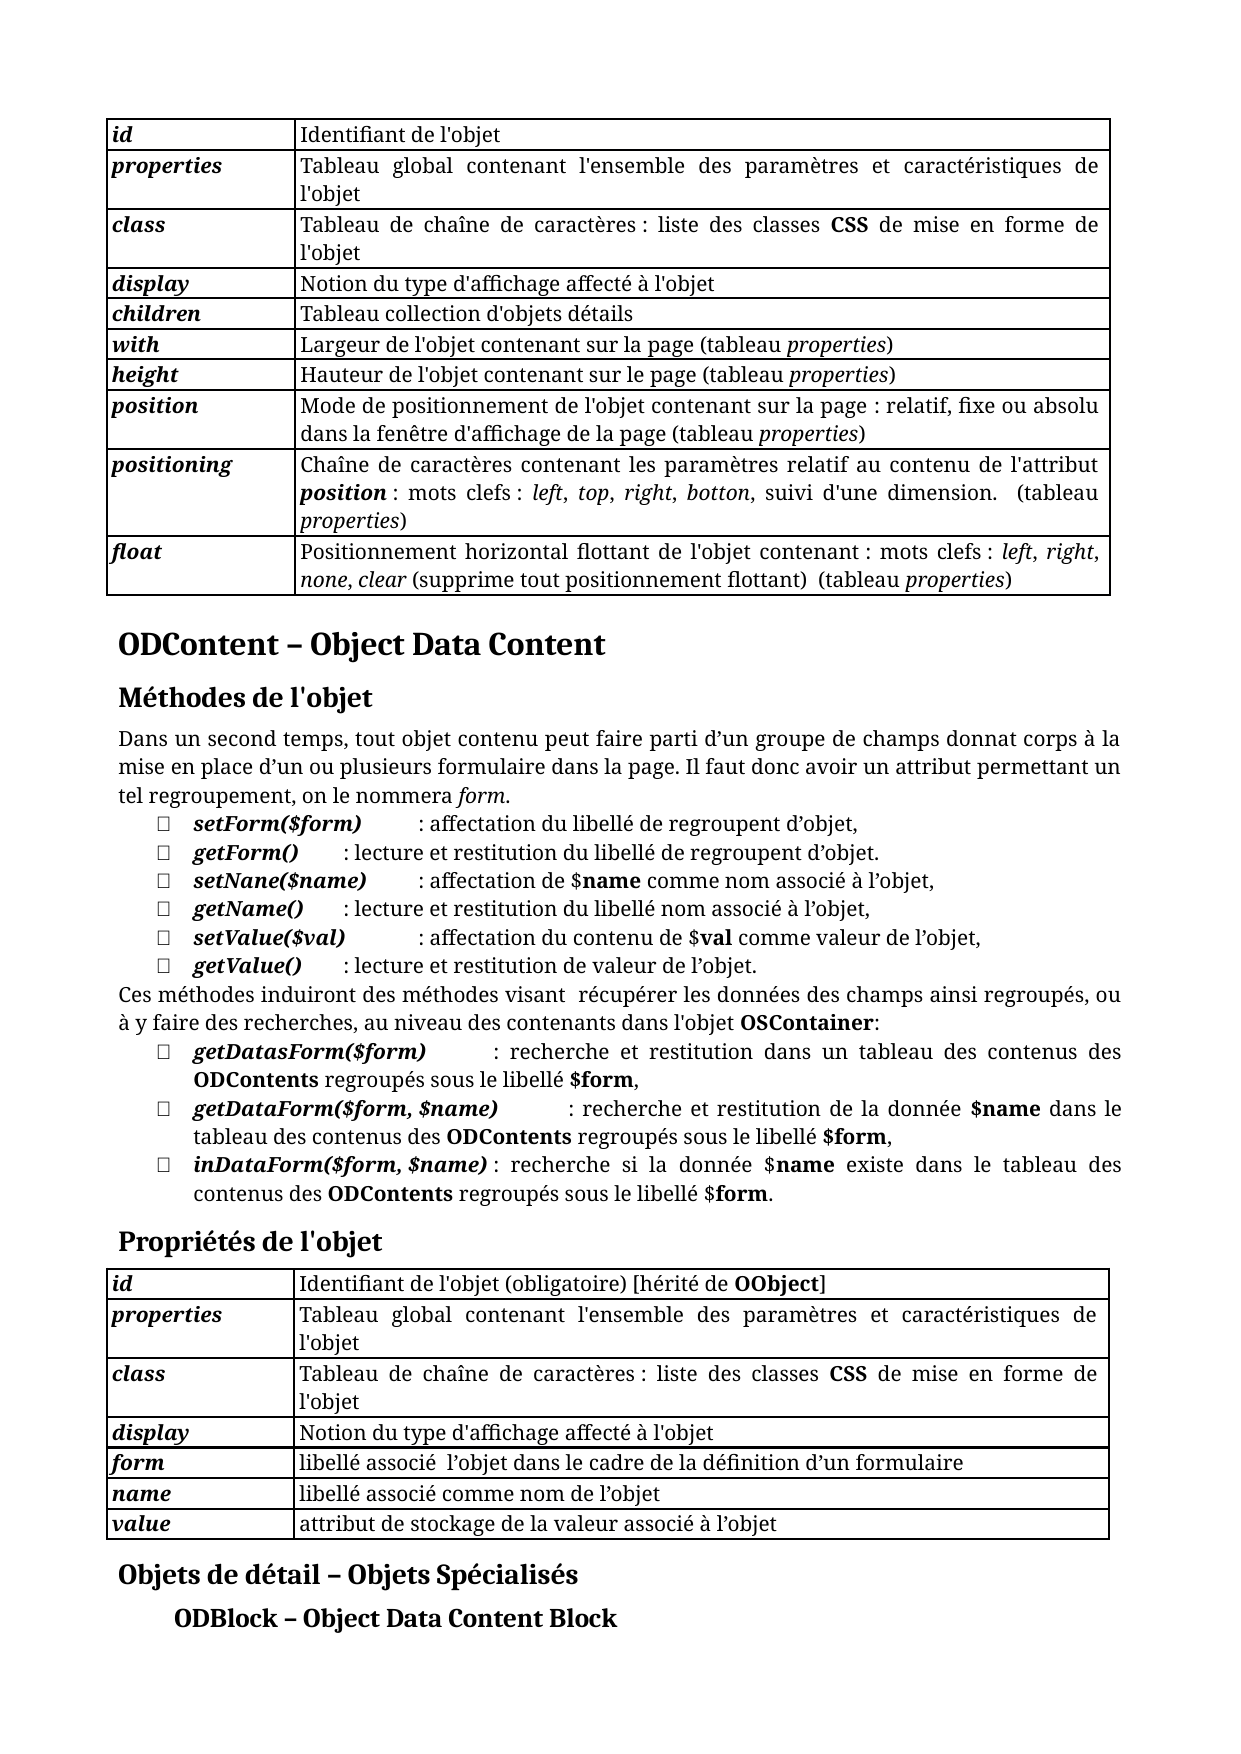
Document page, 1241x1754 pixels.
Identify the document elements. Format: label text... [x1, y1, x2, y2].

subtitle ODContent – Object Data Content [118, 626, 1122, 664]
table_cell libellé associé l’objet dans le cadre de la définition d’un formulaire [295, 1449, 1108, 1477]
table_cell libellé associé comme nom de l’objet [295, 1479, 1108, 1507]
table_cell class [108, 1359, 293, 1416]
table_cell form [108, 1449, 293, 1477]
list setForm($form) : affectation du libellé de regroupent d’objet, [156, 809, 1122, 838]
table_cell height [108, 360, 294, 389]
table_cell positioning [108, 450, 294, 535]
table_cell Notion du type d'affichage affecté à l'objet [296, 269, 1109, 297]
list inDataForm($form, $name) : recherche si la donnée $name existe dans le tableau des contenus des ODContents regroupés sous le libellé $form. [156, 1151, 1122, 1207]
list getDatasForm($form) : recherche et restitution dans un tableau des contenus des ODContents regroupés sous le libellé $form, [156, 1037, 1122, 1094]
table_cell Notion du type d'affichage affecté à l'objet [295, 1418, 1108, 1446]
table_cell properties [108, 1300, 293, 1357]
list getDataForm($form, $name) : recherche et restitution de la donnée $name dans le tableau des contenus des ODContents regroupés sous le libellé $form, [156, 1094, 1122, 1151]
list setNane($name) : affectation de $name comme nom associé à l’objet, [156, 866, 1122, 894]
table_cell Tableau global contenant l'ensemble des paramètres et caractéristiques de l'objet [296, 151, 1109, 208]
subtitle Objets de détail – Objets Spécialisés [118, 1558, 1122, 1591]
table_cell value [108, 1510, 293, 1538]
table_cell display [108, 269, 294, 297]
text Ces méthodes induiront des méthodes visant récupérer les données des champs ainsi regroupés, ou à y faire des recherches, au niveau des contenants dans l'objet OSContainer: [118, 980, 1122, 1037]
table_cell with [108, 330, 294, 358]
table_cell Tableau collection d'objets détails [296, 299, 1109, 328]
list getForm() : lecture et restitution du libellé de regroupent d’objet. [156, 838, 1122, 866]
table_cell Hauteur de l'objet contenant sur le page (tableau properties) [296, 360, 1109, 389]
table_cell Positionnement horizontal flottant de l'objet contenant : mots clefs : left, right, none, clear (supprime tout positionnement flottant) (tableau properties) [296, 537, 1109, 594]
subtitle Méthodes de l'objet [118, 682, 1122, 715]
table_cell Mode de positionnement de l'objet contenant sur la page : relatif, fixe ou absolu dans la fenêtre d'affichage de la page (tableau properties) [296, 391, 1109, 448]
table_cell name [108, 1479, 293, 1507]
table_cell class [108, 210, 294, 267]
list setValue($val) : affectation du contenu de $val comme valeur de l’objet, [156, 923, 1122, 951]
subtitle Propriétés de l'objet [118, 1225, 1122, 1259]
table_cell float [108, 537, 294, 594]
table_header Identifiant de l'objet (obligatoire) [hérité de OObject] [295, 1270, 1108, 1298]
table_cell properties [108, 151, 294, 208]
table_cell Tableau global contenant l'ensemble des paramètres et caractéristiques de l'objet [295, 1300, 1108, 1357]
table_cell Largeur de l'objet contenant sur la page (tableau properties) [296, 330, 1109, 358]
text Dans un second temps, tout objet contenu peut faire parti d’un groupe de champs donnat corps à la mise en place d’un ou plusieurs formulaire dans la page. Il faut donc avoir un attribut permettant un tel regroupement, on le nommera form. [118, 724, 1122, 809]
table_header id [108, 120, 294, 149]
list getValue() : lecture et restitution de valeur de l’objet. [156, 951, 1122, 980]
table_cell display [108, 1418, 293, 1446]
table_cell children [108, 299, 294, 328]
table_cell Tableau de chaîne de caractères : liste des classes CSS de mise en forme de l'objet [295, 1359, 1108, 1416]
table_header id [108, 1270, 293, 1298]
subtitle ODBlock – Object Data Content Block [174, 1603, 1122, 1634]
table_cell Tableau de chaîne de caractères : liste des classes CSS de mise en forme de l'objet [296, 210, 1109, 267]
list getName() : lecture et restitution du libellé nom associé à l’objet, [156, 894, 1122, 923]
table_cell attribut de stockage de la valeur associé à l’objet [295, 1510, 1108, 1538]
table_header Identifiant de l'objet [296, 120, 1109, 149]
table_cell Chaîne de caractères contenant les paramètres relatif au contenu de l'attribut position : mots clefs : left, top, right, botton, suivi d'une dimension. (tableau properties) [296, 450, 1109, 535]
table_cell position [108, 391, 294, 448]
